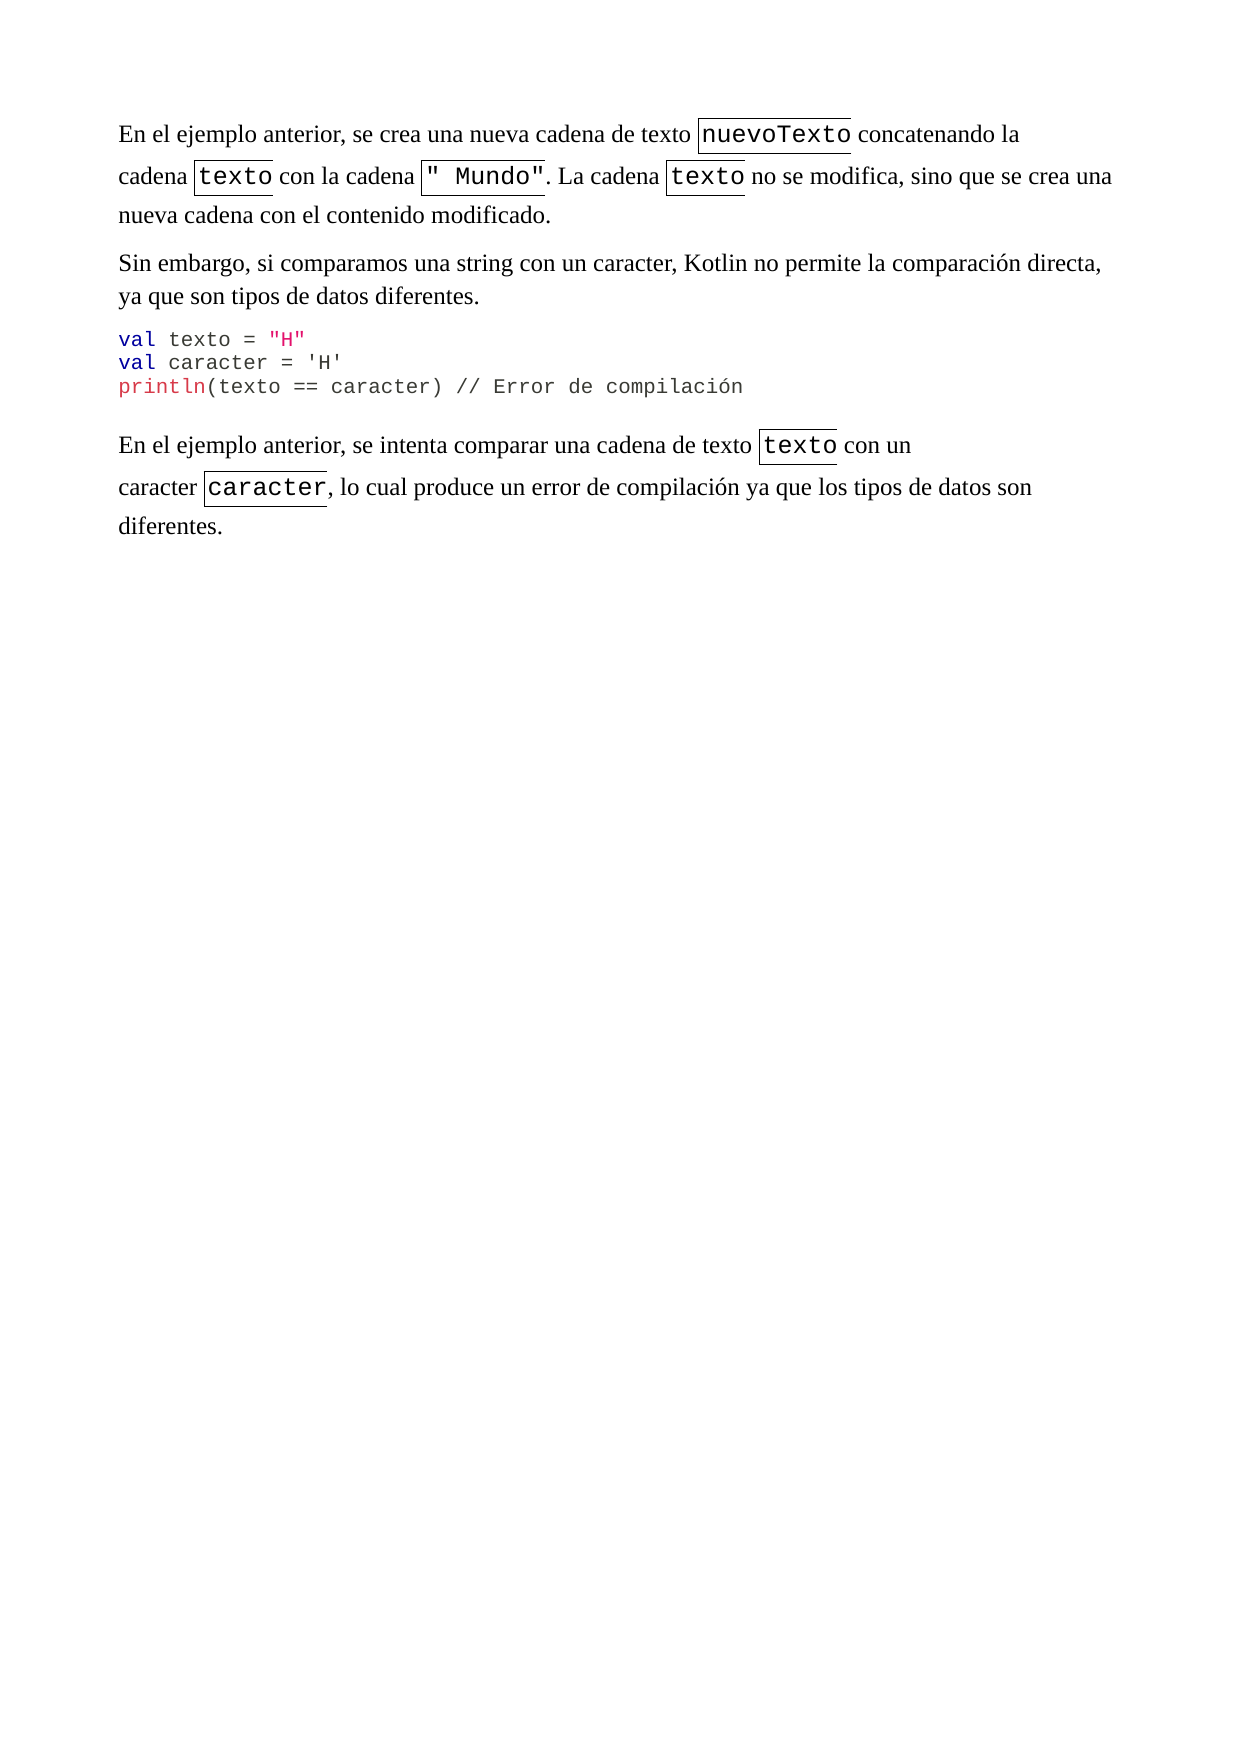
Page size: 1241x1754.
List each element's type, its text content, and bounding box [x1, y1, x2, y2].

text val caracter = 'H' [118, 352, 1122, 376]
text val texto = "H" [118, 328, 1122, 352]
text En el ejemplo anterior, se crea una nueva cadena de texto nuevoTexto concatenando la cadena texto con la cadena " Mundo". La cadena texto no se modifica, sino que se crea una nueva cadena con el contenido modificado. [118, 118, 1122, 229]
text println(texto == caracter) // Error de compilación [118, 376, 1122, 399]
text En el ejemplo anterior, se intenta comparar una cadena de texto texto con un caracter caracter, lo cual produce un error de compilación ya que los tipos de datos son diferentes. [118, 429, 1122, 540]
text Sin embargo, si comparamos una string con un caracter, Kotlin no permite la comparación directa, ya que son tipos de datos diferentes. [118, 248, 1122, 310]
